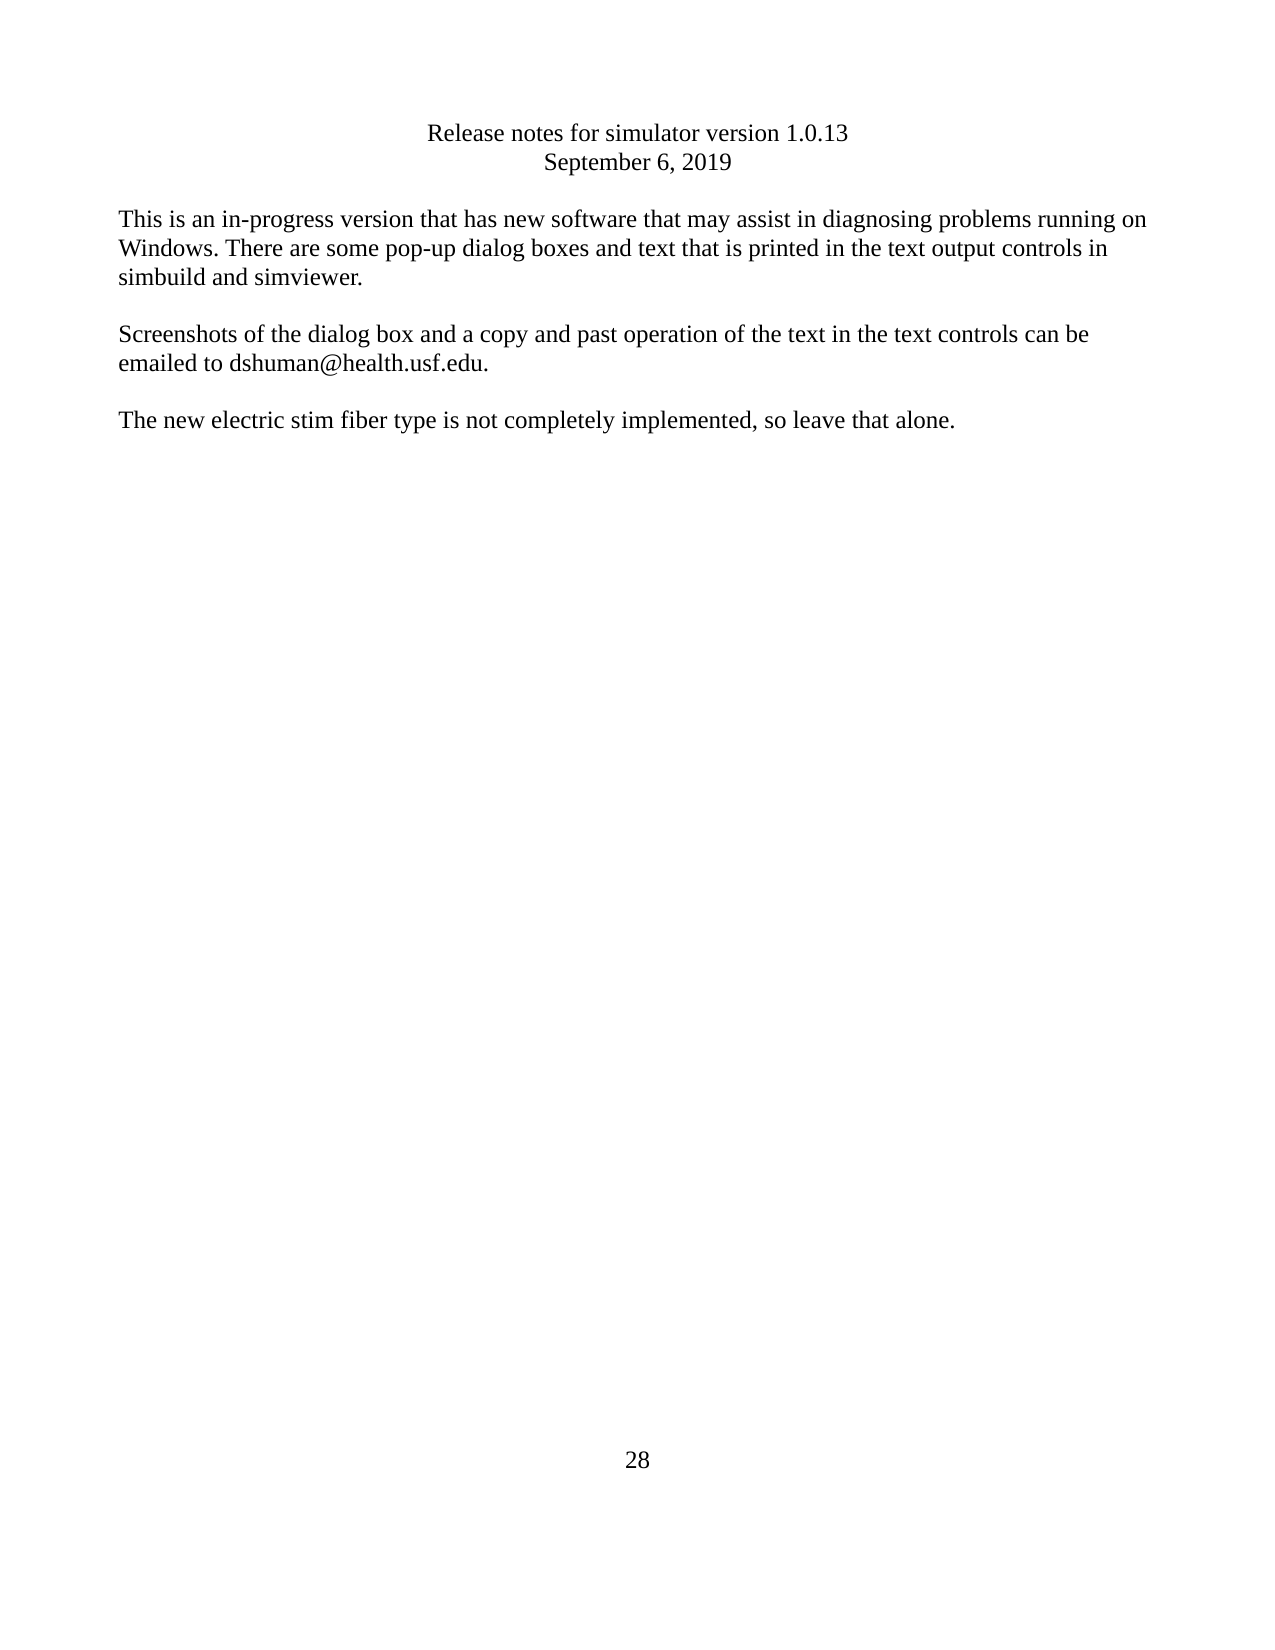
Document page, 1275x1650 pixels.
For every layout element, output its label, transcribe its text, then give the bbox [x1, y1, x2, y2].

text Screenshots of the dialog box and a copy and past operation of the text in the text controls can be emailed to dshuman@health.usf.edu. [118, 291, 1157, 377]
text September 6, 2019 [118, 147, 1157, 176]
text This is an in-progress version that has new software that may assist in diagnosing problems running on Windows. There are some pop-up dialog boxes and text that is printed in the text output controls in simbuild and simviewer. [118, 204, 1157, 291]
text The new electric stim fiber type is not completely implemented, so leave that alone. [118, 406, 1157, 434]
text Release notes for simulator version 1.0.13 [118, 118, 1157, 147]
